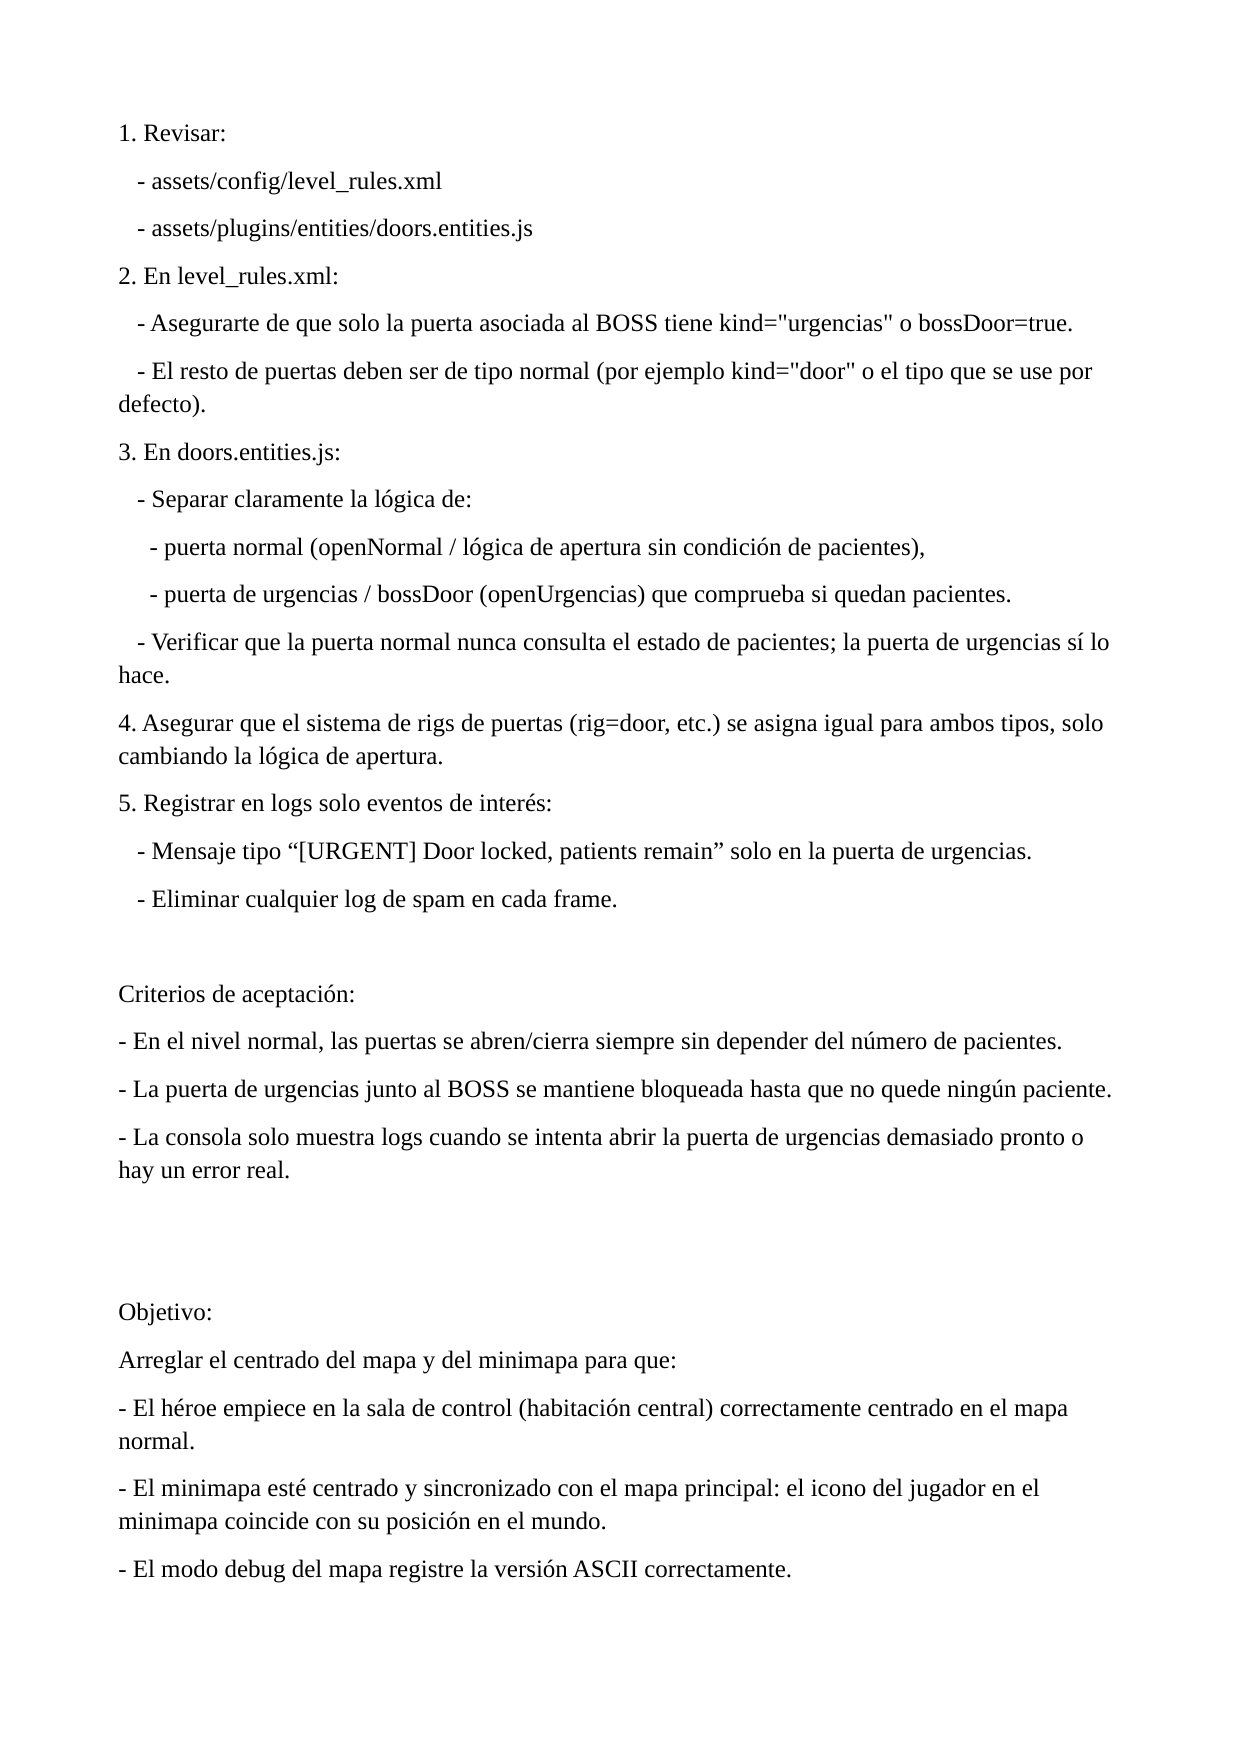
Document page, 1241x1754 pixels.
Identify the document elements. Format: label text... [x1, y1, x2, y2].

text - La puerta de urgencias junto al BOSS se mantiene bloqueada hasta que no quede ningún paciente. [118, 1074, 1122, 1103]
text - El modo debug del mapa registre la versión ASCII correctamente. [118, 1554, 1122, 1583]
text Arreglar el centrado del mapa y del minimapa para que: [118, 1345, 1122, 1374]
text 2. En level_rules.xml: [118, 261, 1122, 290]
text - Mensaje tipo “[URGENT] Door locked, patients remain” solo en la puerta de urgencias. [118, 836, 1122, 865]
text - El resto de puertas deben ser de tipo normal (por ejemplo kind="door" o el tipo que se use por defecto). [118, 356, 1122, 418]
text 1. Revisar: [118, 118, 1122, 147]
text - Separar claramente la lógica de: [118, 484, 1122, 513]
text Criterios de aceptación: [118, 979, 1122, 1008]
text - Eliminar cualquier log de spam en cada frame. [118, 884, 1122, 912]
text - Verificar que la puerta normal nunca consulta el estado de pacientes; la puerta de urgencias sí lo hace. [118, 627, 1122, 689]
text 5. Registrar en logs solo eventos de interés: [118, 788, 1122, 817]
text - puerta normal (openNormal / lógica de apertura sin condición de pacientes), [118, 532, 1122, 561]
text 4. Asegurar que el sistema de rigs de puertas (rig=door, etc.) se asigna igual para ambos tipos, solo cambiando la lógica de apertura. [118, 708, 1122, 769]
text - En el nivel normal, las puertas se abren/cierra siempre sin depender del número de pacientes. [118, 1026, 1122, 1055]
text - La consola solo muestra logs cuando se intenta abrir la puerta de urgencias demasiado pronto o hay un error real. [118, 1122, 1122, 1183]
text - El minimapa esté centrado y sincronizado con el mapa principal: el icono del jugador en el minimapa coincide con su posición en el mundo. [118, 1473, 1122, 1535]
text - Asegurarte de que solo la puerta asociada al BOSS tiene kind="urgencias" o bossDoor=true. [118, 308, 1122, 337]
text - assets/plugins/entities/doors.entities.js [118, 213, 1122, 242]
text Objetivo: [118, 1297, 1122, 1326]
text - El héroe empiece en la sala de control (habitación central) correctamente centrado en el mapa normal. [118, 1393, 1122, 1454]
text - puerta de urgencias / bossDoor (openUrgencias) que comprueba si quedan pacientes. [118, 579, 1122, 608]
text 3. En doors.entities.js: [118, 437, 1122, 466]
text - assets/config/level_rules.xml [118, 166, 1122, 194]
